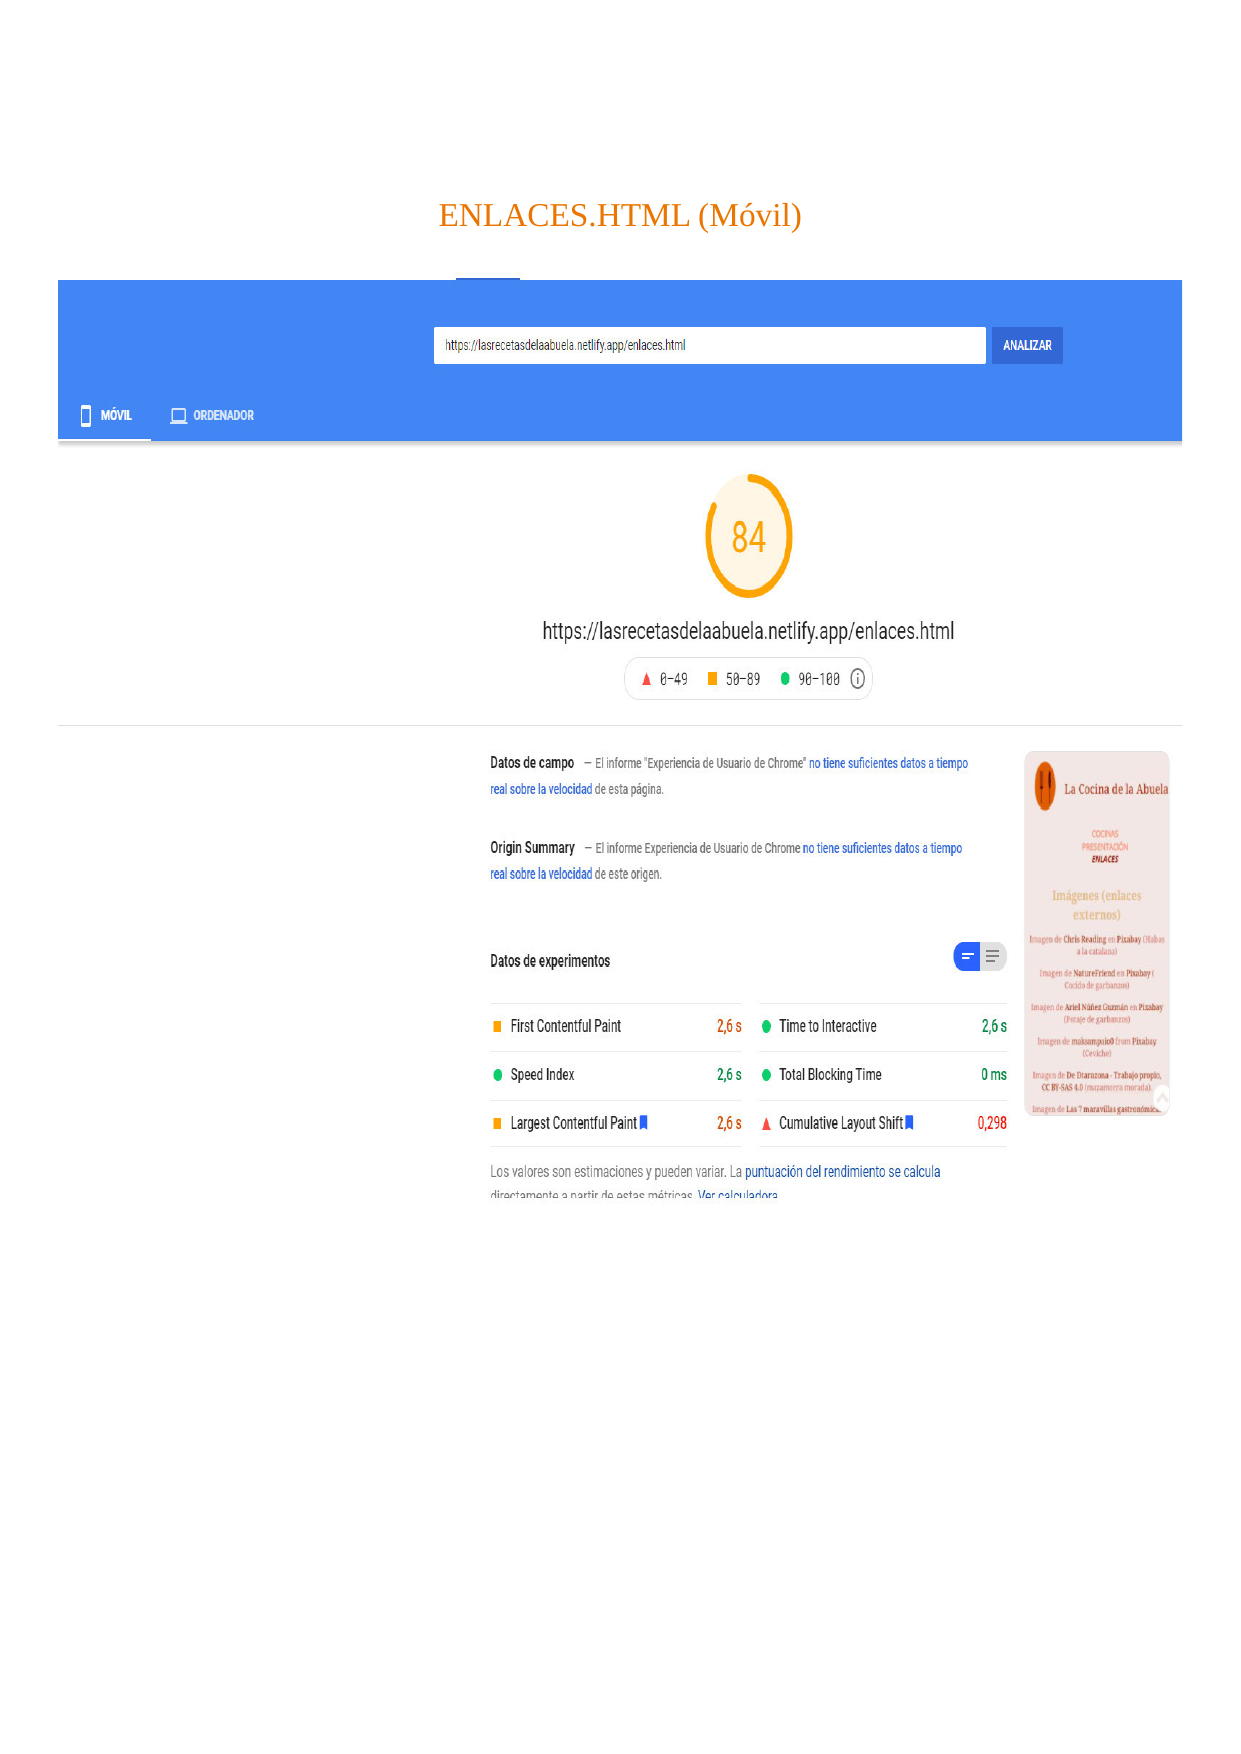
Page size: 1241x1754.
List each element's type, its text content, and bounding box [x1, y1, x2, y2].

picture [58, 271, 1183, 1219]
text ENLACES.HTML (Móvil) [118, 195, 1122, 233]
